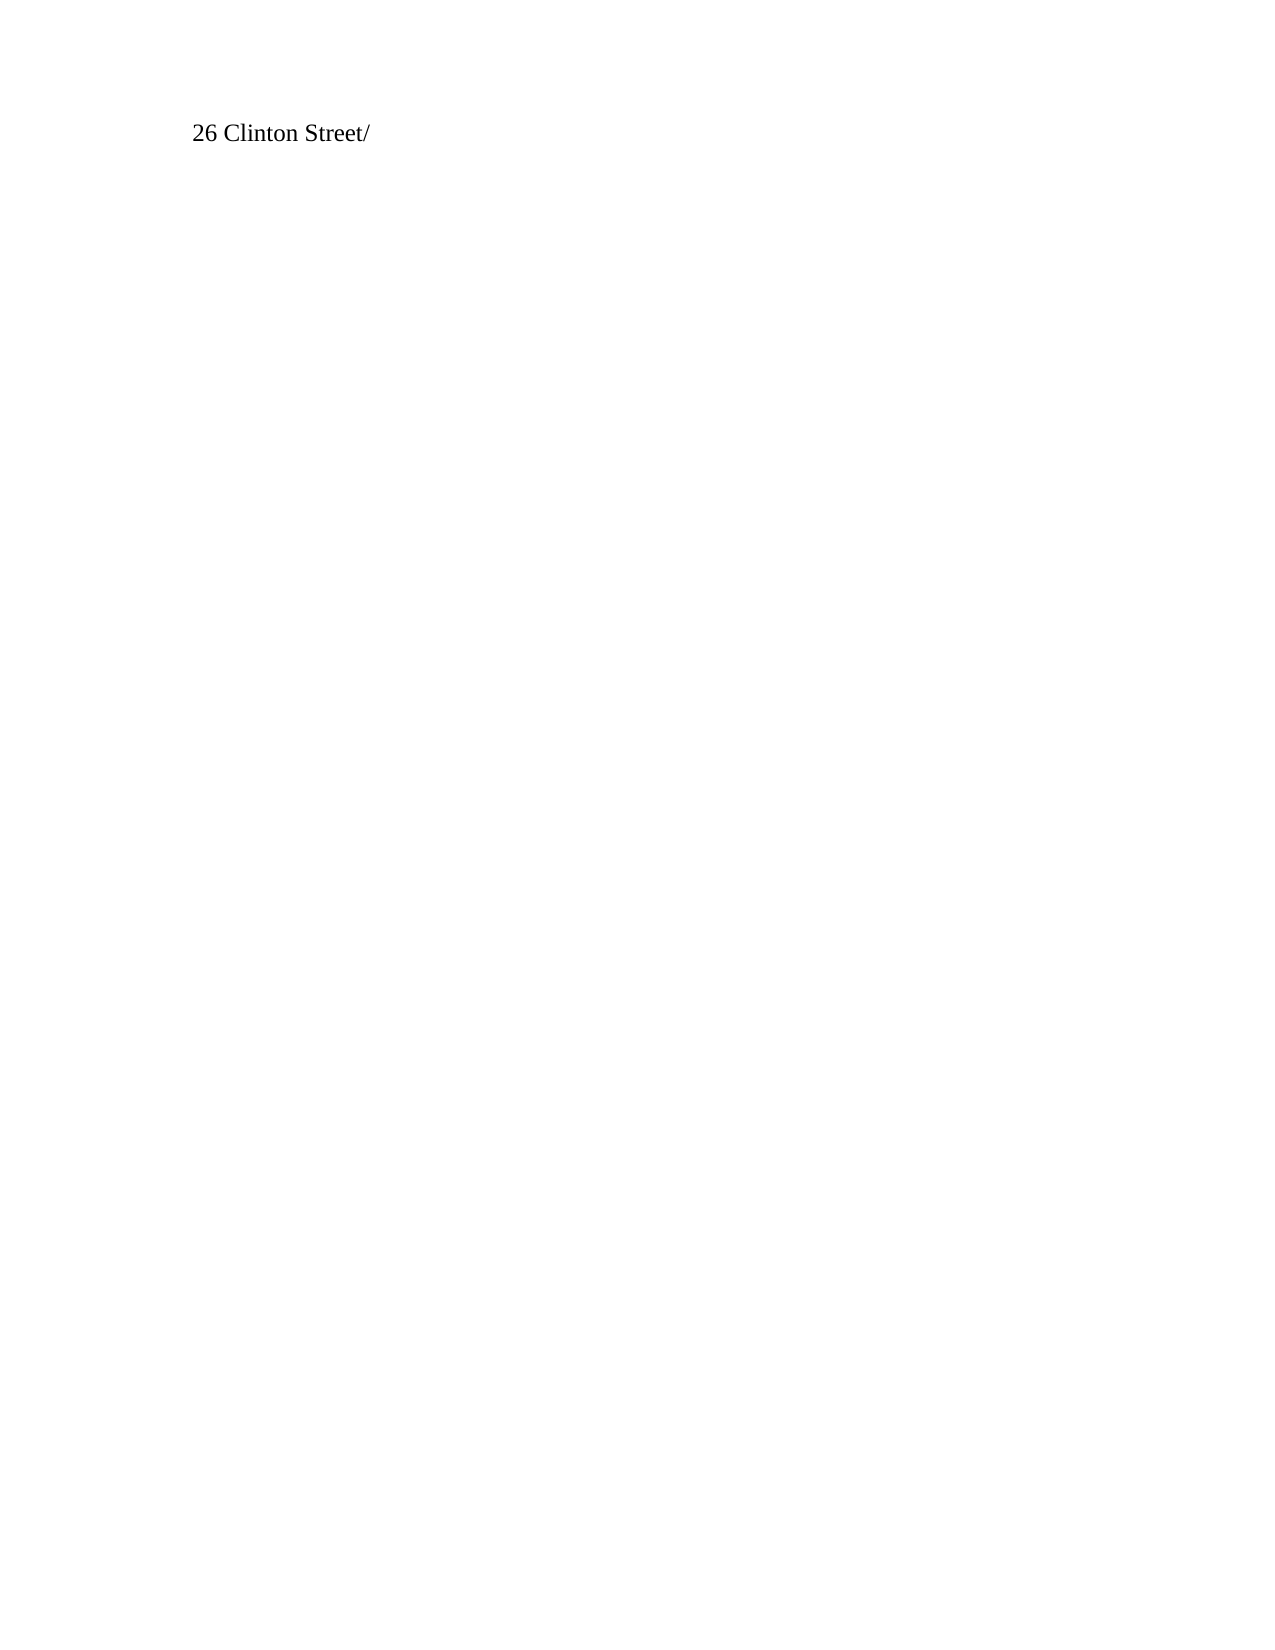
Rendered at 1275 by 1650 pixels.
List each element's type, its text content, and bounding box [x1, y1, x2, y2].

text 26 Clinton Street/ [118, 118, 1157, 147]
